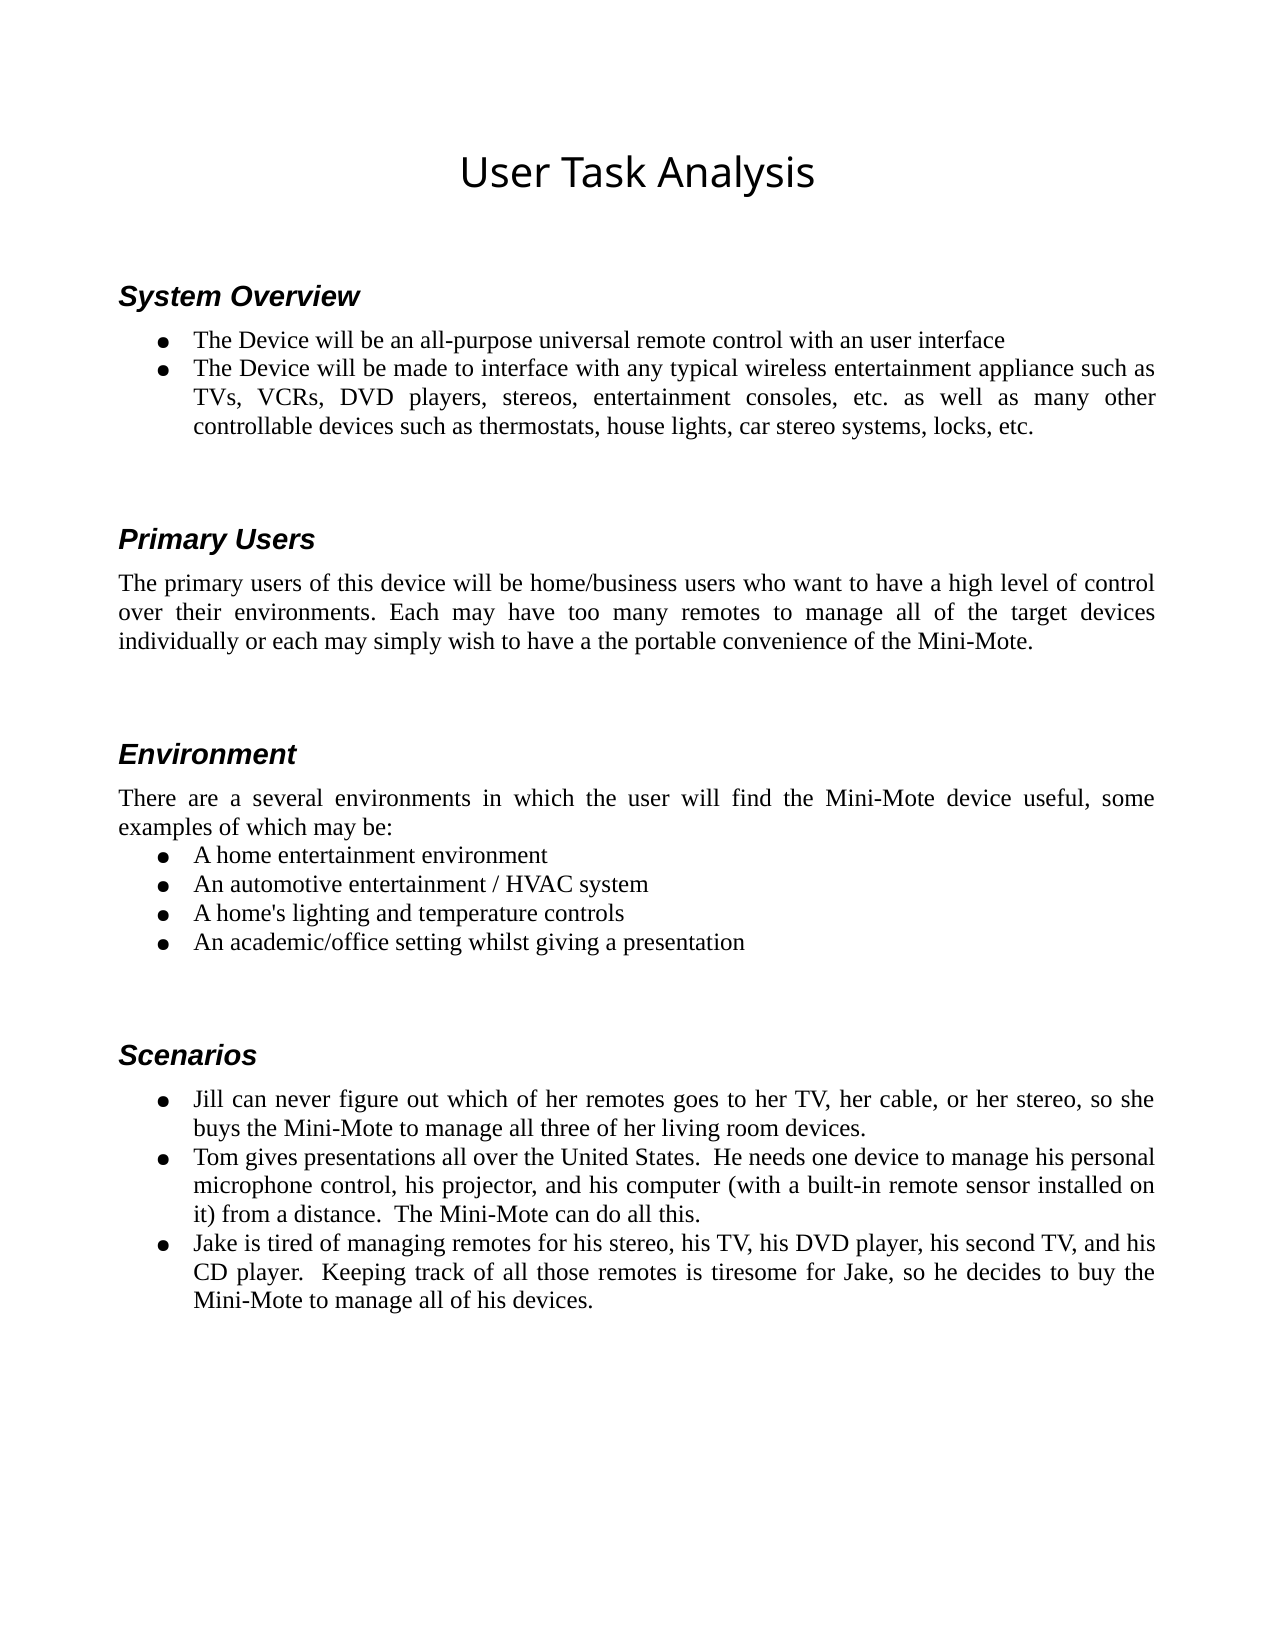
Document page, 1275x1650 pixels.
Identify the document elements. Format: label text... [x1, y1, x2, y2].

subtitle User Task Analysis [118, 143, 1157, 200]
subtitle System Overview [118, 279, 1157, 312]
list A home entertainment environment [156, 841, 1157, 869]
text The primary users of this device will be home/business users who want to have a high level of control over their environments. Each may have too many remotes to manage all of the target devices individually or each may simply wish to have a the portable convenience of the Mini-Mote. [118, 568, 1157, 654]
list Jake is tired of managing remotes for his stereo, his TV, his DVD player, his second TV, and his CD player. Keeping track of all those remotes is tiresome for Jake, so he decides to buy the Mini-Mote to manage all of his devices. [156, 1228, 1157, 1314]
text There are a several environments in which the user will find the Mini-Mote device useful, some examples of which may be: [118, 783, 1157, 841]
subtitle Environment [118, 737, 1157, 771]
list An automotive entertainment / HVAC system [156, 869, 1157, 898]
list Jill can never figure out which of her remotes goes to her TV, her cable, or her stereo, so she buys the Mini-Mote to manage all three of her living room devices. [156, 1084, 1157, 1142]
list Tom gives presentations all over the United States. He needs one device to manage his personal microphone control, his projector, and his computer (with a built-in remote sensor installed on it) from a distance. The Mini-Mote can do all this. [156, 1142, 1157, 1228]
subtitle Primary Users [118, 522, 1157, 556]
list A home's lighting and temperature controls [156, 898, 1157, 927]
list The Device will be made to interface with any typical wireless entertainment appliance such as TVs, VCRs, DVD players, stereos, entertainment consoles, etc. as well as many other controllable devices such as thermostats, house lights, car stereo systems, locks, etc. [156, 353, 1157, 440]
list An academic/office setting whilst giving a presentation [156, 927, 1157, 956]
subtitle Scenarios [118, 1038, 1157, 1072]
list The Device will be an all-purpose universal remote control with an user interface [156, 325, 1157, 353]
